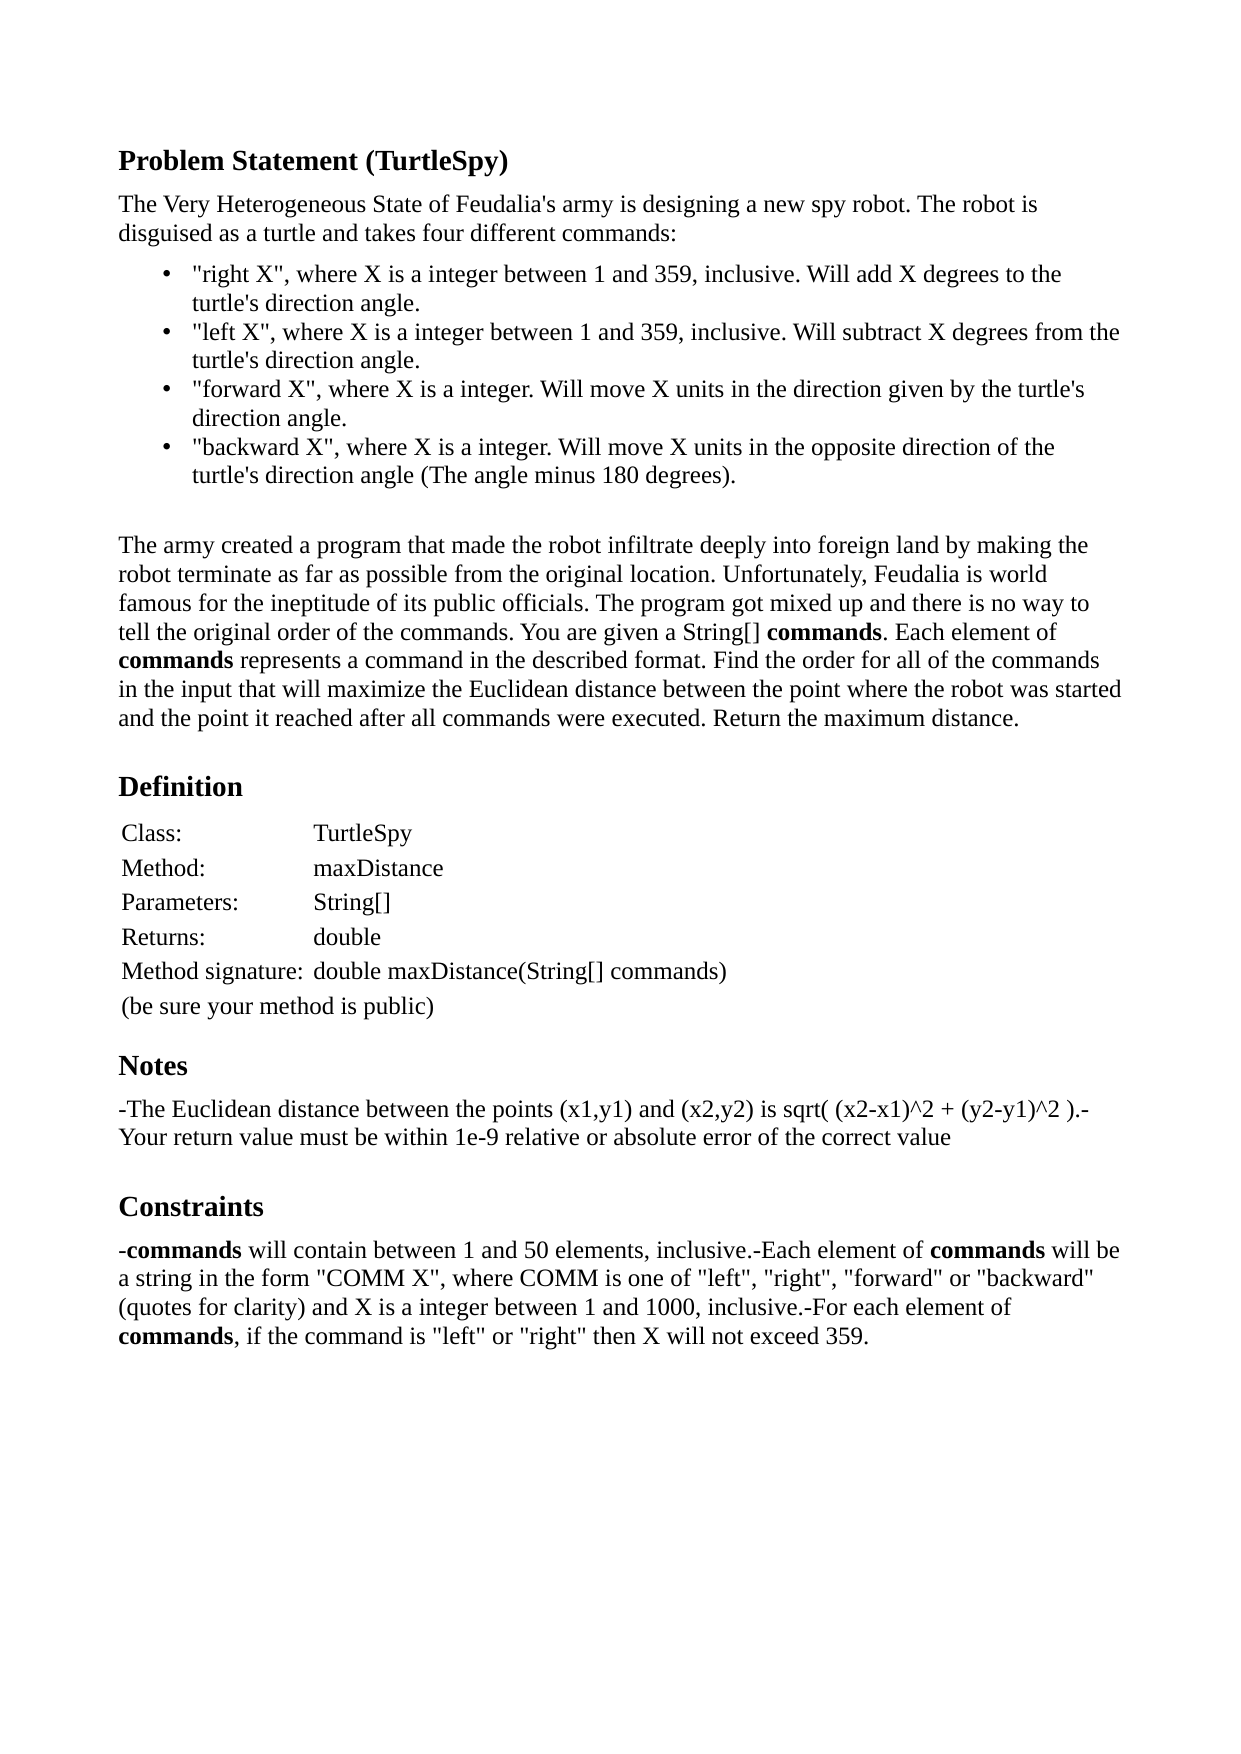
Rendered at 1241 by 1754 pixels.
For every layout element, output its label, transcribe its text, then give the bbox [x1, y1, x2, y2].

subtitle Definition [118, 769, 1122, 803]
table_header TurtleSpy [310, 815, 735, 850]
subtitle Notes [118, 1048, 1122, 1081]
table_cell maxDistance [310, 850, 735, 884]
table_cell Method: [118, 850, 310, 884]
table_cell Returns: [118, 919, 310, 953]
list "backward X", where X is a integer. Will move X units in the opposite direction of the turtle's direction angle (The angle minus 180 degrees). [162, 432, 1122, 489]
table_cell (be sure your method is public) [118, 988, 735, 1023]
table_cell Parameters: [118, 884, 310, 919]
table_cell double maxDistance(String[] commands) [310, 954, 735, 988]
list "forward X", where X is a integer. Will move X units in the direction given by the turtle's direction angle. [162, 374, 1122, 432]
text The army created a program that made the robot infiltrate deeply into foreign land by making the robot terminate as far as possible from the original location. Unfortunately, Feudalia is world famous for the ineptitude of its public officials. The program got mixed up and there is no way to tell the original order of the commands. You are given a String[] commands. Each element of commands represents a command in the described format. Find the order for all of the commands in the input that will maximize the Euclidean distance between the point where the robot was started and the point it reached after all commands were executed. Return the maximum distance. [118, 502, 1122, 732]
subtitle Problem Statement (TurtleSpy) [118, 143, 1122, 177]
table_header Class: [118, 815, 310, 850]
text -The Euclidean distance between the points (x1,y1) and (x2,y2) is sqrt( (x2-x1)^2 + (y2-y1)^2 ).-Your return value must be within 1e-9 relative or absolute error of the correct value [118, 1094, 1122, 1151]
text The Very Heterogeneous State of Feudalia's army is designing a new spy robot. The robot is disguised as a turtle and takes four different commands: [118, 189, 1122, 247]
subtitle Constraints [118, 1189, 1122, 1222]
table_cell String[] [310, 884, 735, 919]
text -commands will contain between 1 and 50 elements, inclusive.-Each element of commands will be a string in the form "COMM X", where COMM is one of "left", "right", "forward" or "backward" (quotes for clarity) and X is a integer between 1 and 1000, inclusive.-For each element of commands, if the command is "left" or "right" then X will not exceed 359. [118, 1235, 1122, 1350]
list "left X", where X is a integer between 1 and 359, inclusive. Will subtract X degrees from the turtle's direction angle. [162, 317, 1122, 374]
table_cell Method signature: [118, 954, 310, 988]
list "right X", where X is a integer between 1 and 359, inclusive. Will add X degrees to the turtle's direction angle. [162, 259, 1122, 317]
table_cell double [310, 919, 735, 953]
